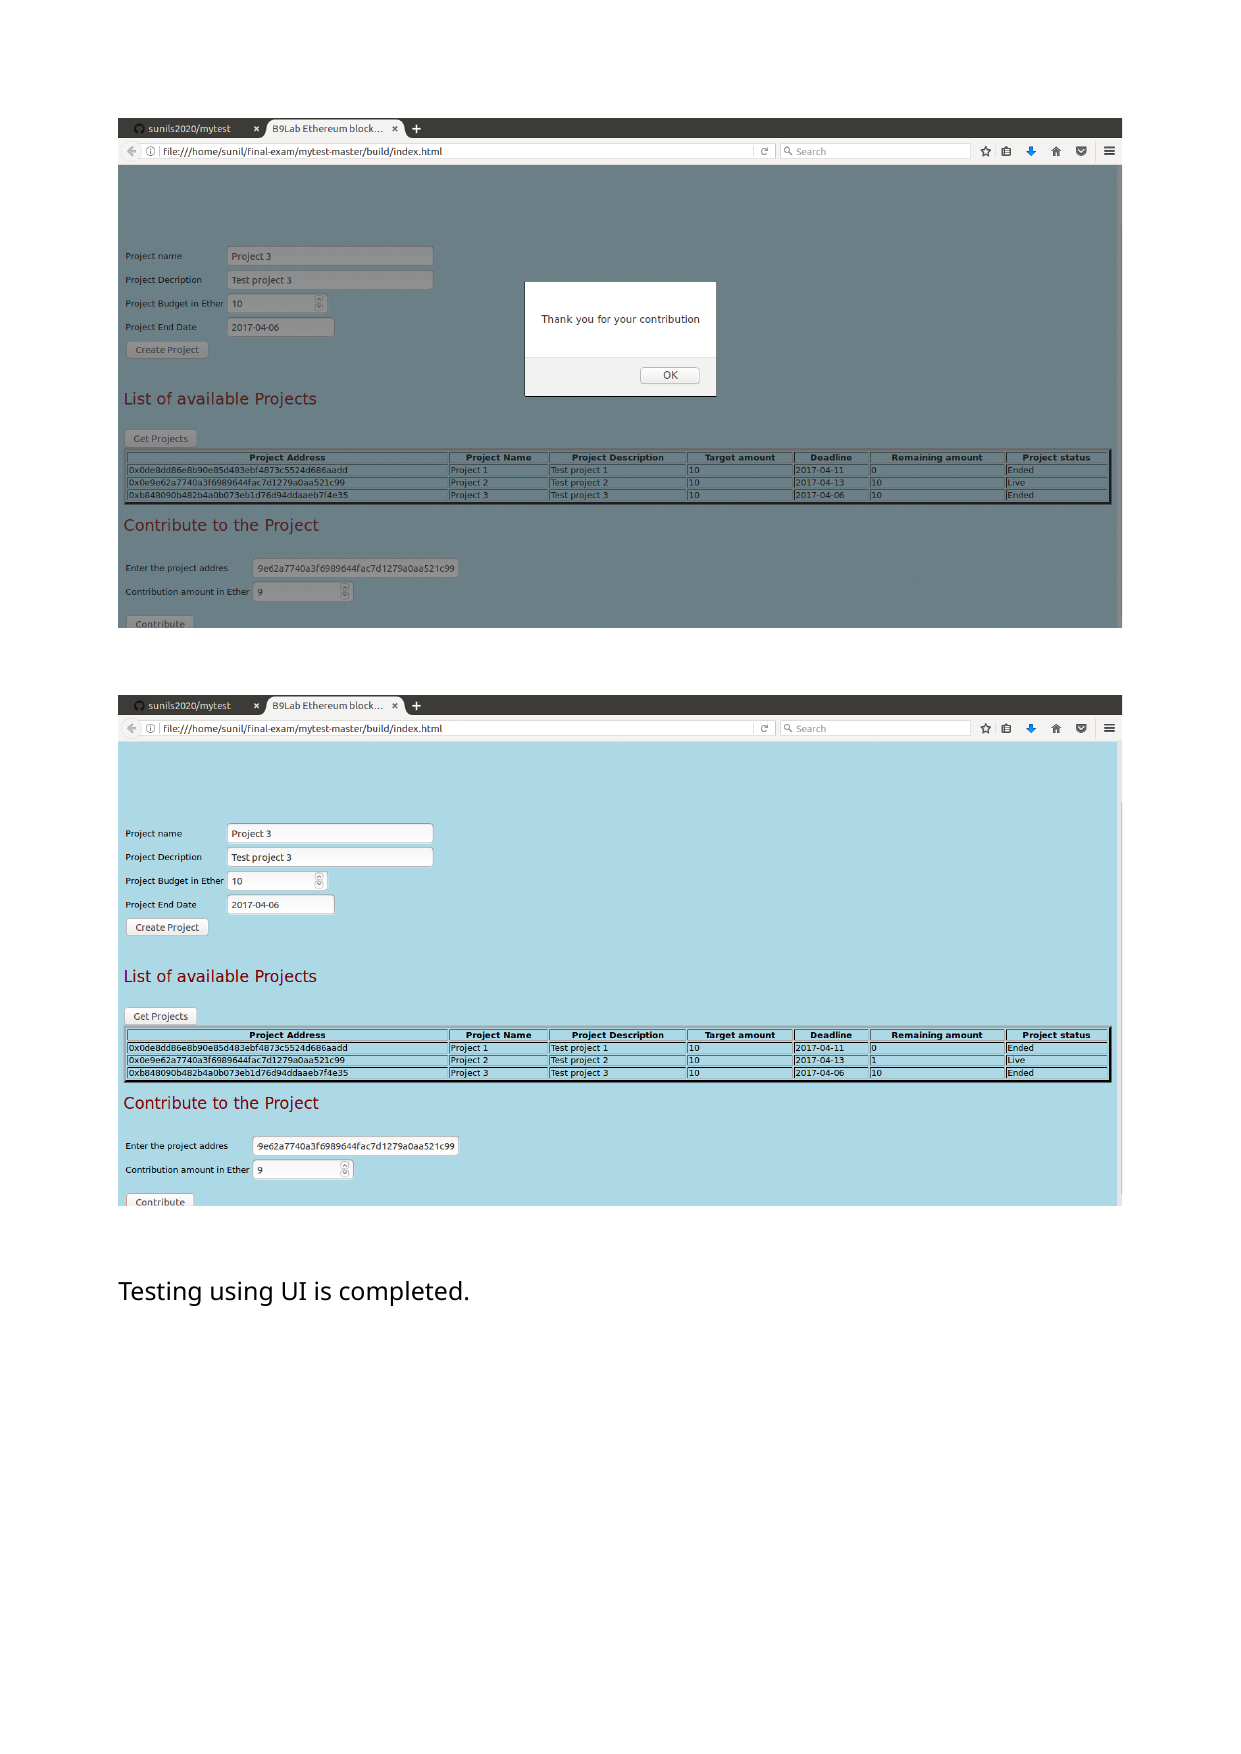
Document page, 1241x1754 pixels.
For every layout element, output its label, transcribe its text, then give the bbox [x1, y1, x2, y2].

picture [118, 118, 1123, 628]
text Testing using UI is completed. [118, 1273, 1122, 1307]
picture [118, 695, 1123, 1206]
